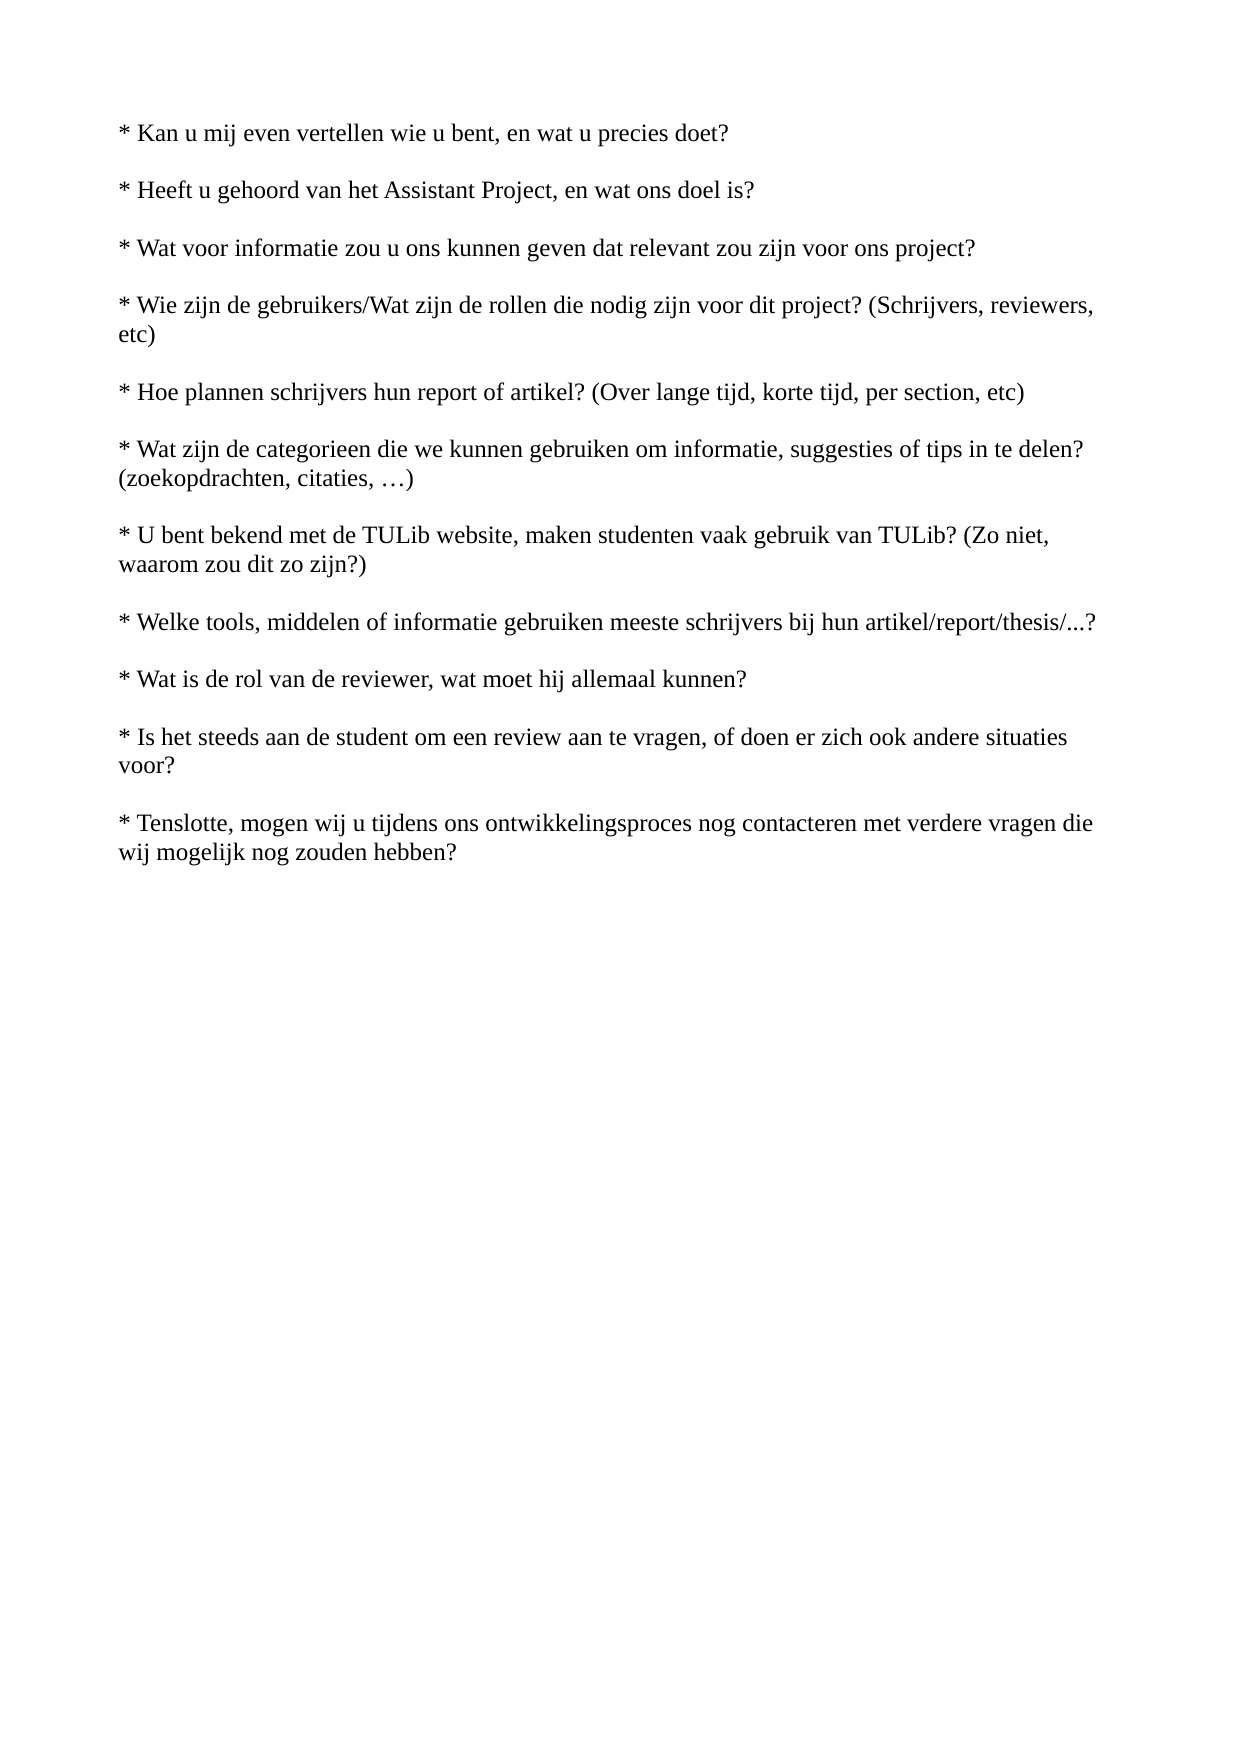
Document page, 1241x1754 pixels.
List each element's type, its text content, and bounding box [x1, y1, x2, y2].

text * Wat is de rol van de reviewer, wat moet hij allemaal kunnen? * Is het steeds aan de student om een review aan te vragen, of doen er zich ook andere situaties voor? [118, 664, 1122, 779]
text * Heeft u gehoord van het Assistant Project, en wat ons doel is? [118, 176, 1122, 204]
text * Tenslotte, mogen wij u tijdens ons ontwikkelingsproces nog contacteren met verdere vragen die wij mogelijk nog zouden hebben? [118, 808, 1122, 866]
text * Kan u mij even vertellen wie u bent, en wat u precies doet? [118, 118, 1122, 147]
text * Wie zijn de gebruikers/Wat zijn de rollen die nodig zijn voor dit project? (Schrijvers, reviewers, etc) * Hoe plannen schrijvers hun report of artikel? (Over lange tijd, korte tijd, per section, etc) * Wat zijn de categorieen die we kunnen gebruiken om informatie, suggesties of tips in te delen? (zoekopdrachten, citaties, …) * U bent bekend met de TULib website, maken studenten vaak gebruik van TULib? (Zo niet, waarom zou dit zo zijn?) * Welke tools, middelen of informatie gebruiken meeste schrijvers bij hun artikel/report/thesis/...? [118, 291, 1122, 636]
text * Wat voor informatie zou u ons kunnen geven dat relevant zou zijn voor ons project? [118, 233, 1122, 262]
